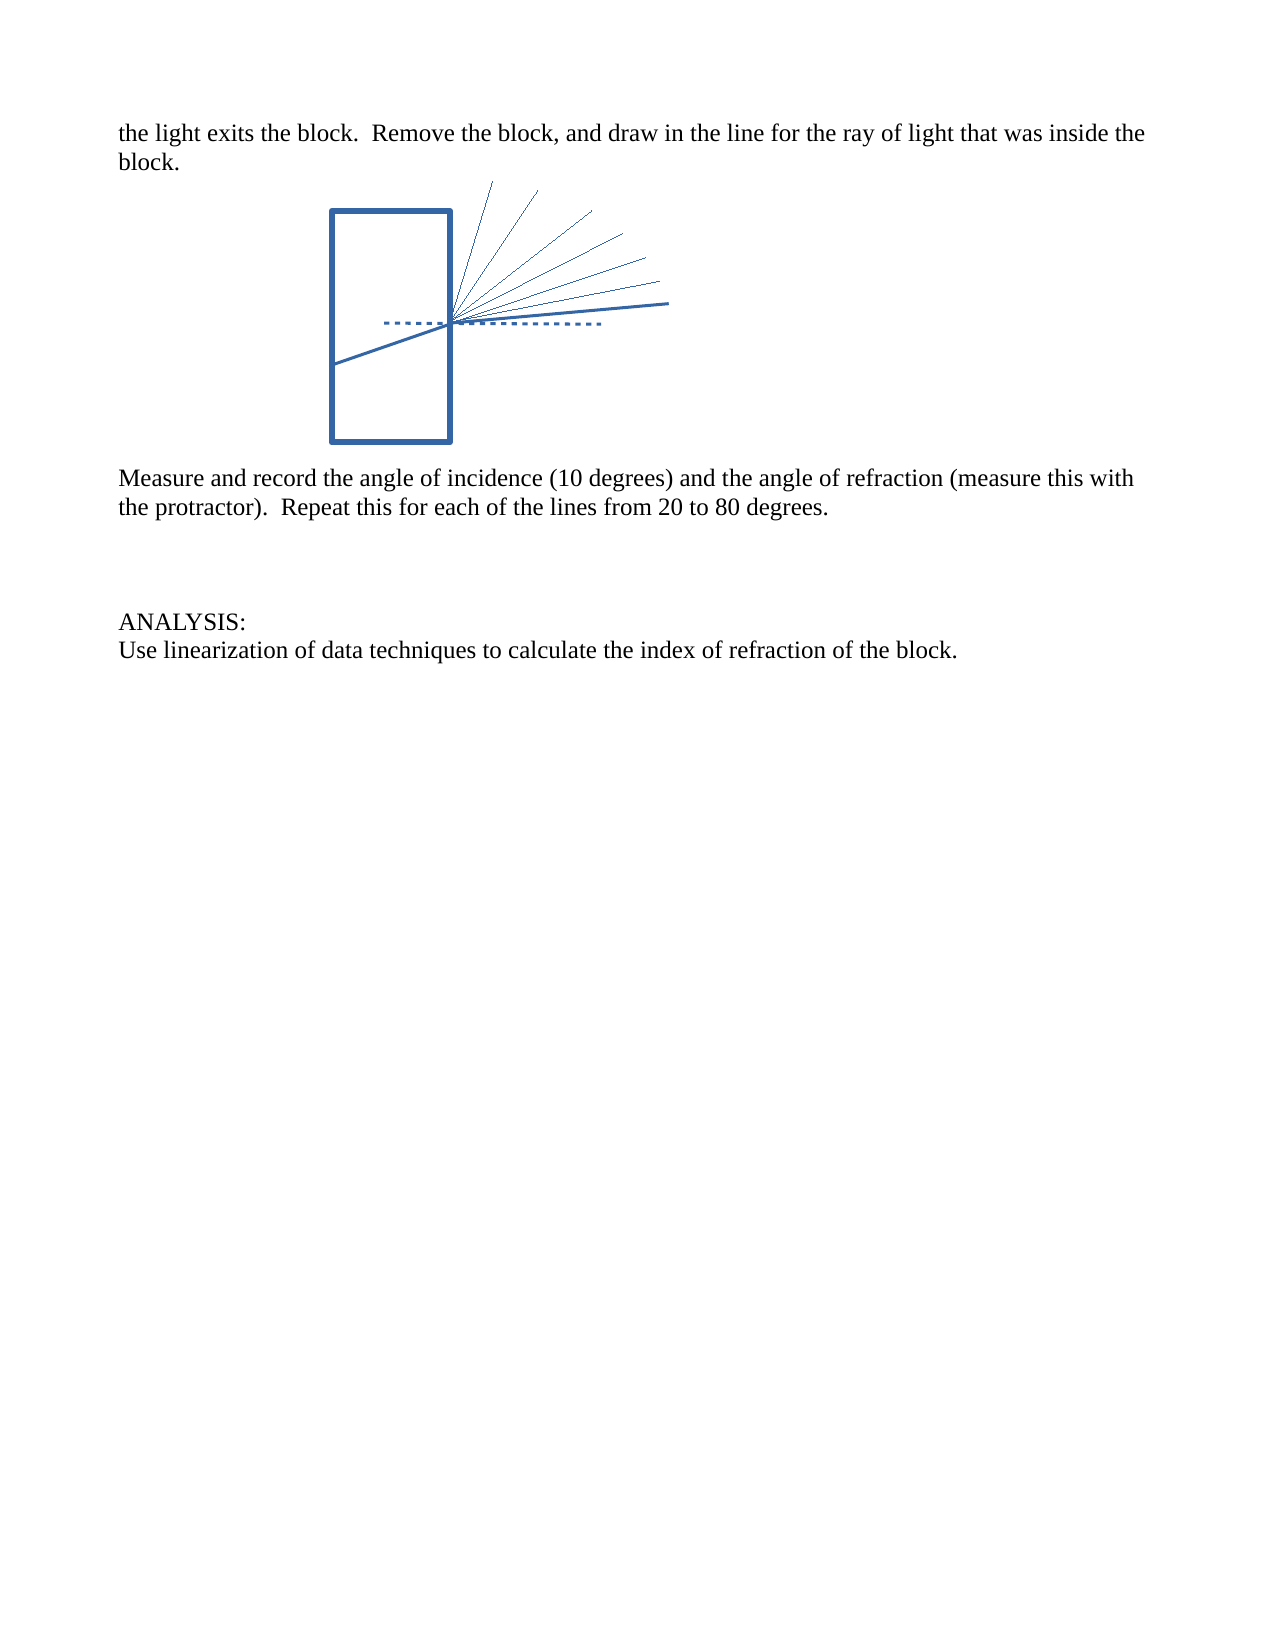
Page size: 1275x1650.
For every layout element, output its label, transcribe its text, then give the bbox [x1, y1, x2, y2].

text Measure and record the angle of incidence (10 degrees) and the angle of refraction (measure this with the protractor). Repeat this for each of the lines from 20 to 80 degrees. [118, 463, 1157, 521]
text the light exits the block. Remove the block, and draw in the line for the ray of light that was inside the block. [118, 118, 1157, 176]
text ANALYSIS: [118, 607, 1157, 636]
text Use linearization of data techniques to calculate the index of refraction of the block. [118, 636, 1157, 664]
